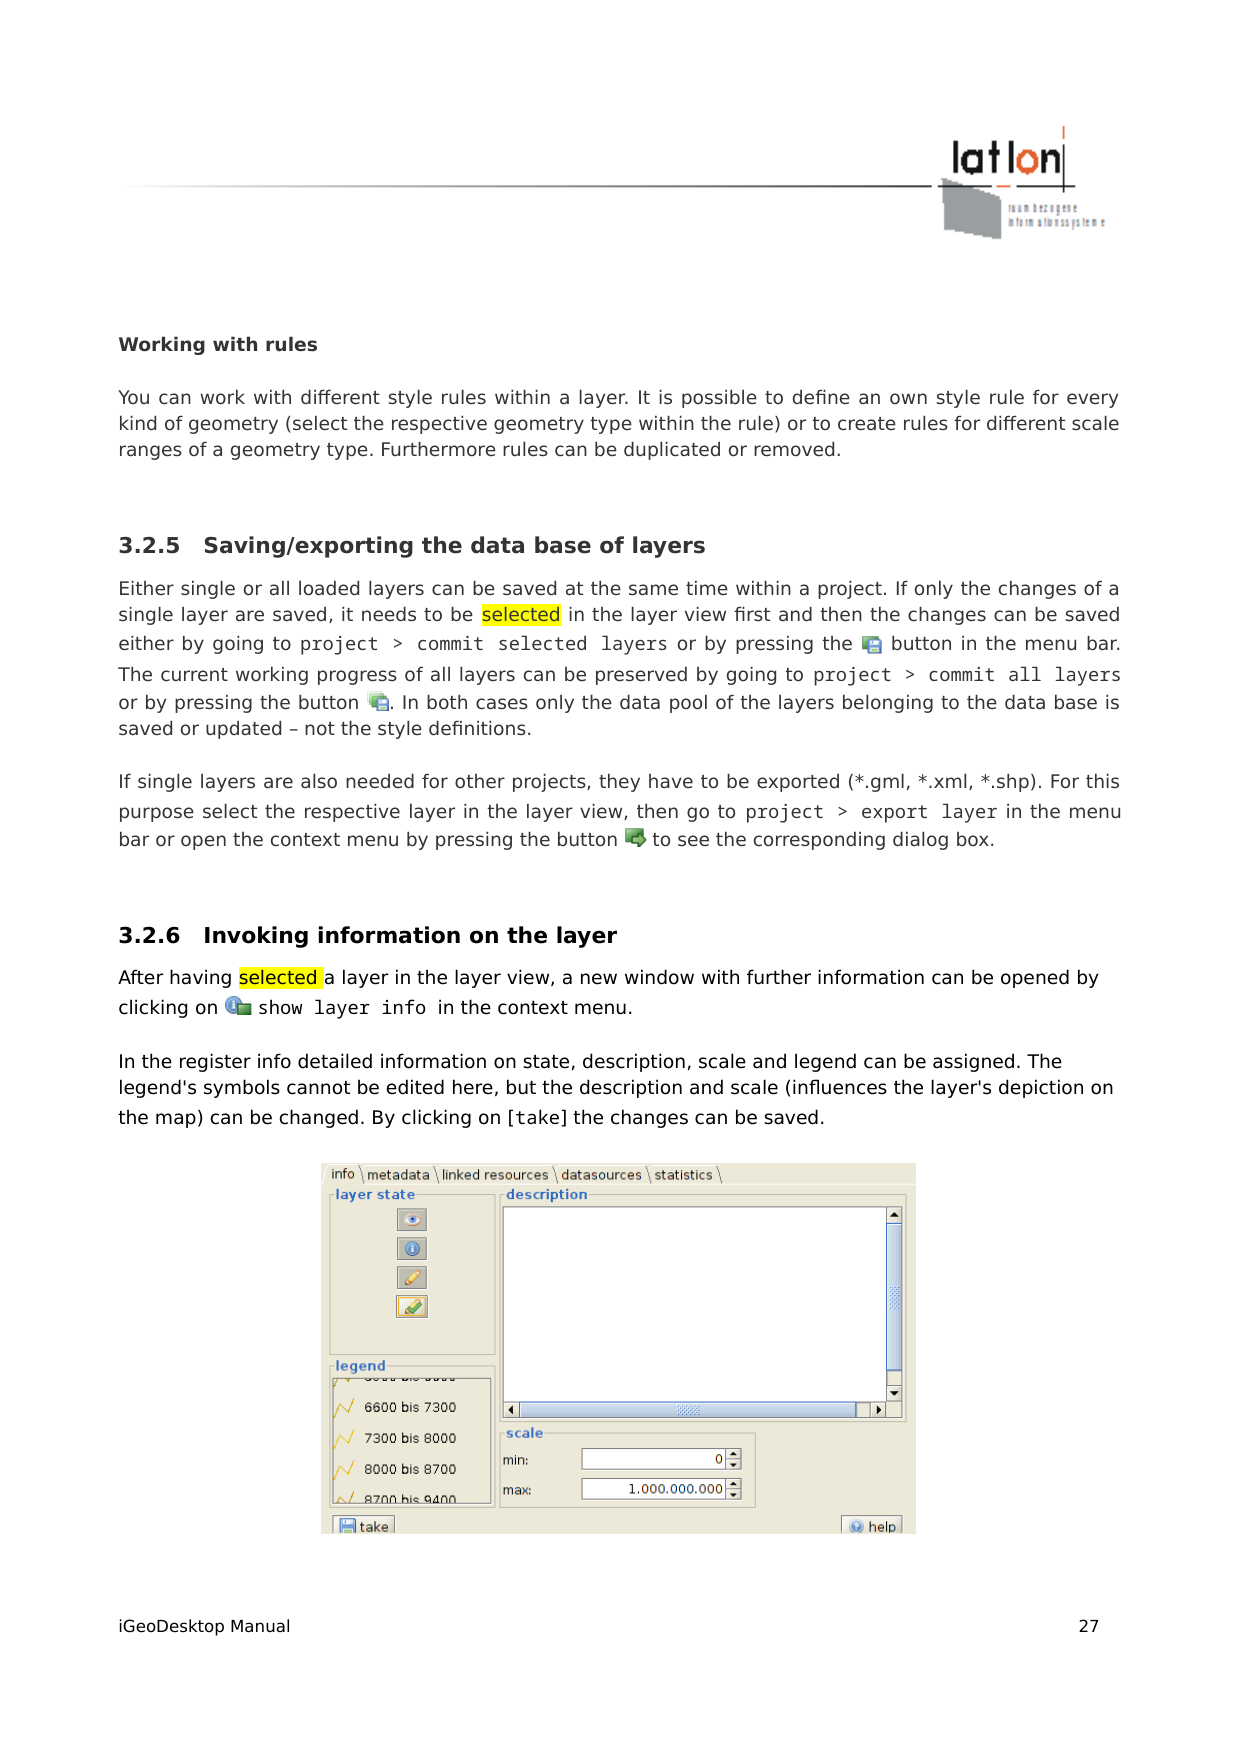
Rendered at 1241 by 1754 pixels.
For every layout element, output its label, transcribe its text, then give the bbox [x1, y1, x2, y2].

subtitle 3.2.6 Invoking information on the layer [118, 923, 1122, 949]
text You can work with different style rules within a layer. It is possible to define an own style rule for every kind of geometry (select the respective geometry type within the rule) or to create rules for different scale ranges of a geometry type. Furthermore rules can be duplicated or removed. [118, 387, 1122, 461]
picture [861, 635, 883, 655]
picture [224, 995, 252, 1015]
picture [122, 126, 1111, 244]
text After having selected a layer in the layer view, a new window with further information can be opened by clicking on show layer info in the context menu. [118, 967, 1122, 1020]
text If single layers are also needed for other projects, they have to be exported (*.gml, *.xml, *.shp). For this purpose select the respective layer in the layer view, then go to project > export layer in the menu bar or open the context menu by pressing the button to see the corresponding dialog box. [118, 771, 1122, 851]
text Either single or all loaded layers can be saved at the same time within a project. If only the changes of a single layer are saved, it needs to be selected in the layer view first and then the changes can be saved either by going to project > commit selected layers or by pressing the button in the menu bar. The current working progress of all layers can be preserved by going to project > commit all layers or by pressing the button . In both cases only the data pool of the layers belonging to the data base is saved or updated – not the style definitions. [118, 577, 1122, 740]
subtitle 3.2.5 Saving/exporting the data base of layers [118, 533, 1122, 559]
picture [321, 1163, 916, 1534]
text In the register info detailed information on state, description, scale and legend can be assigned. The legend's symbols cannot be edited here, but the description and scale (influences the layer's depiction on the map) can be changed. By clicking on [take] the changes can be saved. [118, 1051, 1122, 1130]
text Working with rules [118, 334, 1122, 356]
picture [367, 691, 389, 711]
picture [624, 827, 647, 847]
